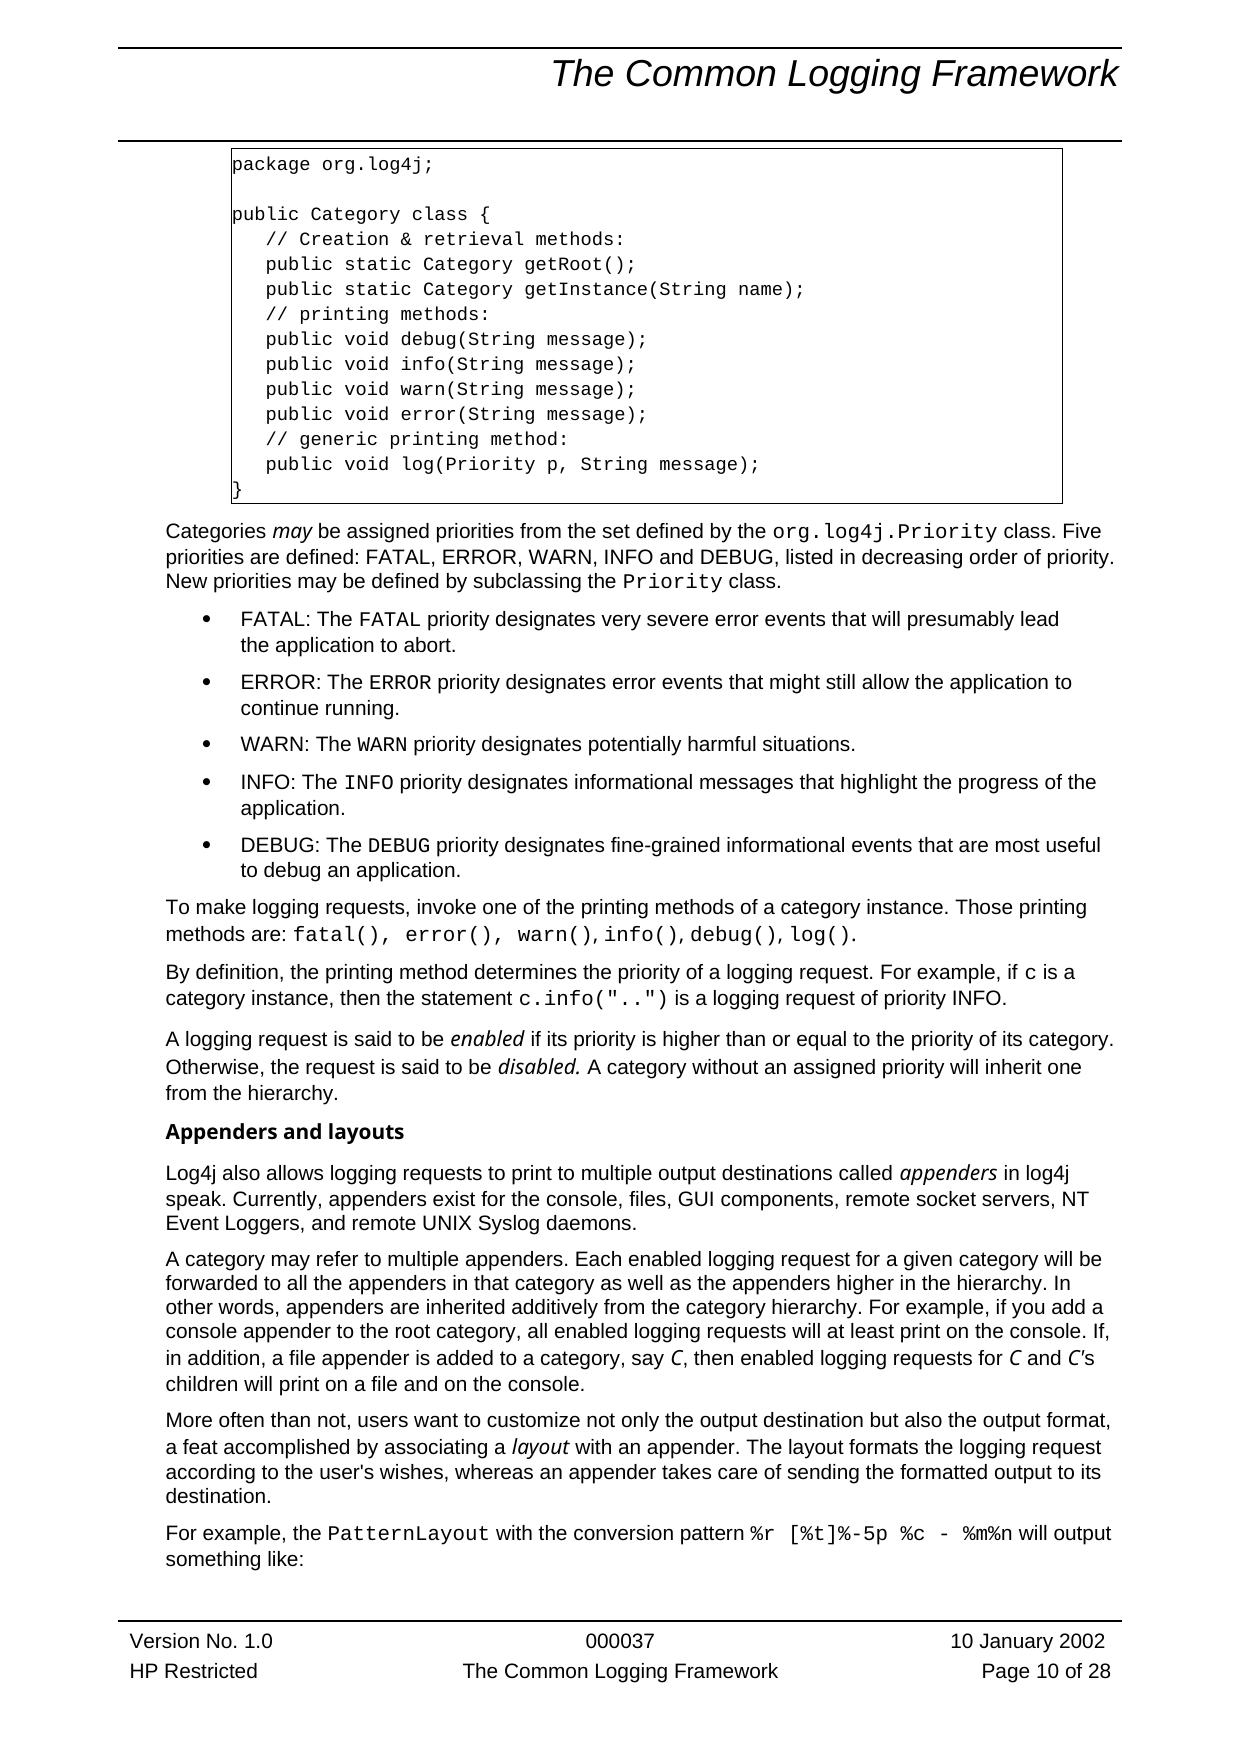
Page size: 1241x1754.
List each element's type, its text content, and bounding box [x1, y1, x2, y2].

list FATAL: The FATAL priority designates very severe error events that will presumably lead the application to abort. [203, 607, 1122, 657]
text Log4j also allows logging requests to print to multiple output destinations called appenders in log4j speak. Currently, appenders exist for the console, files, GUI components, remote socket servers, NT Event Loggers, and remote UNIX Syslog daemons. [165, 1158, 1122, 1234]
list DEBUG: The DEBUG priority designates fine-grained informational events that are most useful to debug an application. [203, 832, 1122, 882]
text By definition, the printing method determines the priority of a logging request. For example, if c is a category instance, then the statement c.info("..") is a logging request of priority INFO. [165, 960, 1122, 1011]
text A category may refer to multiple appenders. Each enabled logging request for a given category will be forwarded to all the appenders in that category as well as the appenders higher in the hierarchy. In other words, appenders are inherited additively from the category hierarchy. For example, if you add a console appender to the root category, all enabled logging requests will at least print on the console. If, in addition, a file appender is added to a category, say C, then enabled logging requests for C and C's children will print on a file and on the console. [165, 1247, 1122, 1395]
subtitle Appenders and layouts [165, 1117, 1122, 1146]
list INFO: The INFO priority designates informational messages that highlight the progress of the application. [203, 770, 1122, 820]
text More often than not, users want to customize not only the output destination but also the output format, a feat accomplished by associating a layout with an appender. The layout formats the logging request according to the user's wishes, whereas an appender takes care of sending the formatted output to its destination. [165, 1408, 1122, 1508]
text Categories may be assigned priorities from the set defined by the org.log4j.Priority class. Five priorities are defined: FATAL, ERROR, WARN, INFO and DEBUG, listed in decreasing order of priority. New priorities may be defined by subclassing the Priority class. [165, 516, 1122, 595]
text package org.log4j; public Category class { // Creation & retrieval methods: public static Category getRoot(); public static Category getInstance(String name); // printing methods: public void debug(String message); public void info(String message); public void warn(String message); public void error(String message); // generic printing method: public void log(Priority p, String message); } [232, 149, 1062, 503]
list ERROR: The ERROR priority designates error events that might still allow the application to continue running. [203, 669, 1122, 719]
text For example, the PatternLayout with the conversion pattern %r [%t]%-5p %c - %m%n will output something like: [165, 1521, 1122, 1570]
list WARN: The WARN priority designates potentially harmful situations. [203, 732, 1122, 758]
text To make logging requests, invoke one of the printing methods of a category instance. Those printing methods are: fatal(), error(), warn(), info(), debug(), log(). [165, 895, 1122, 947]
text A logging request is said to be enabled if its priority is higher than or equal to the priority of its category. Otherwise, the request is said to be disabled. A category without an assigned priority will inherit one from the hierarchy. [165, 1024, 1122, 1105]
